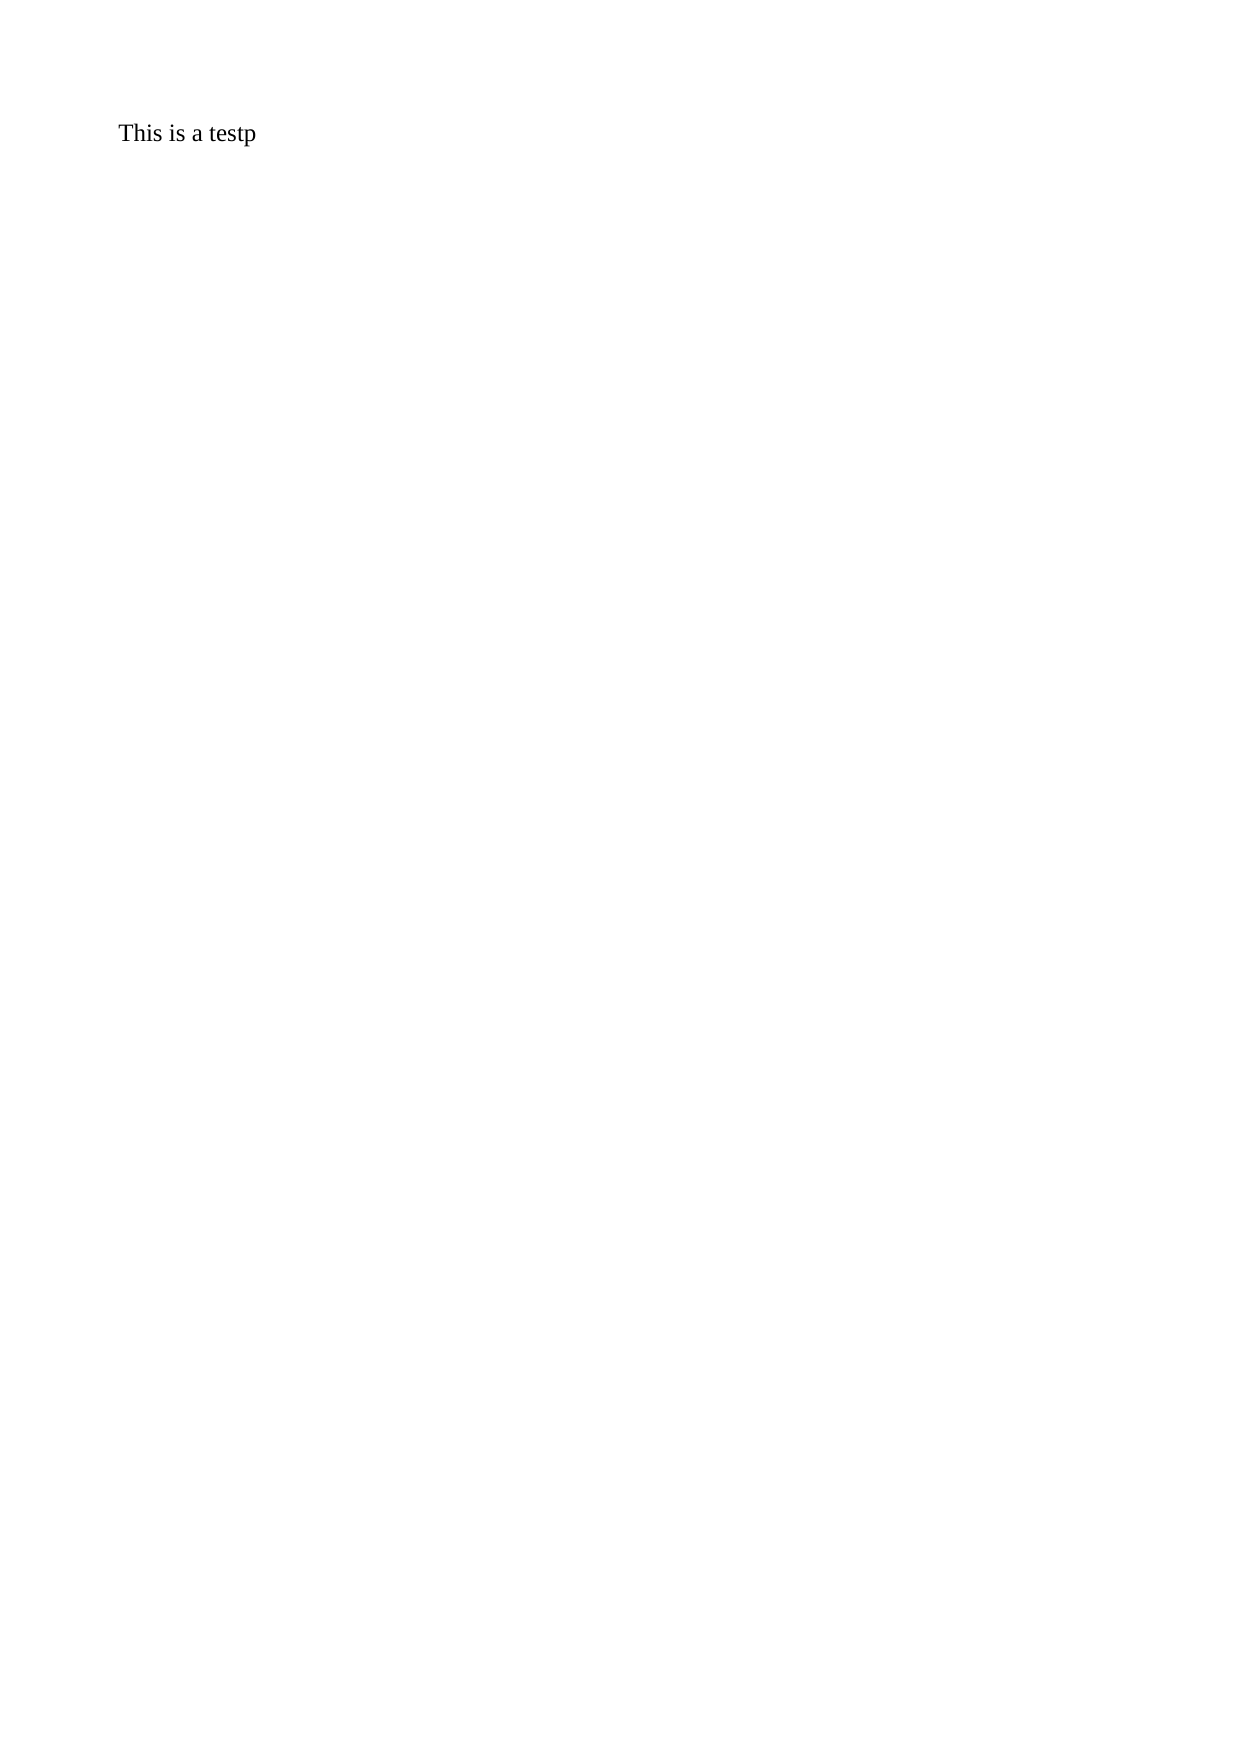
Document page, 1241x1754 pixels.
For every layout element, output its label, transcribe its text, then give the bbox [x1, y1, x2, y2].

text This is a testp [118, 118, 1122, 147]
